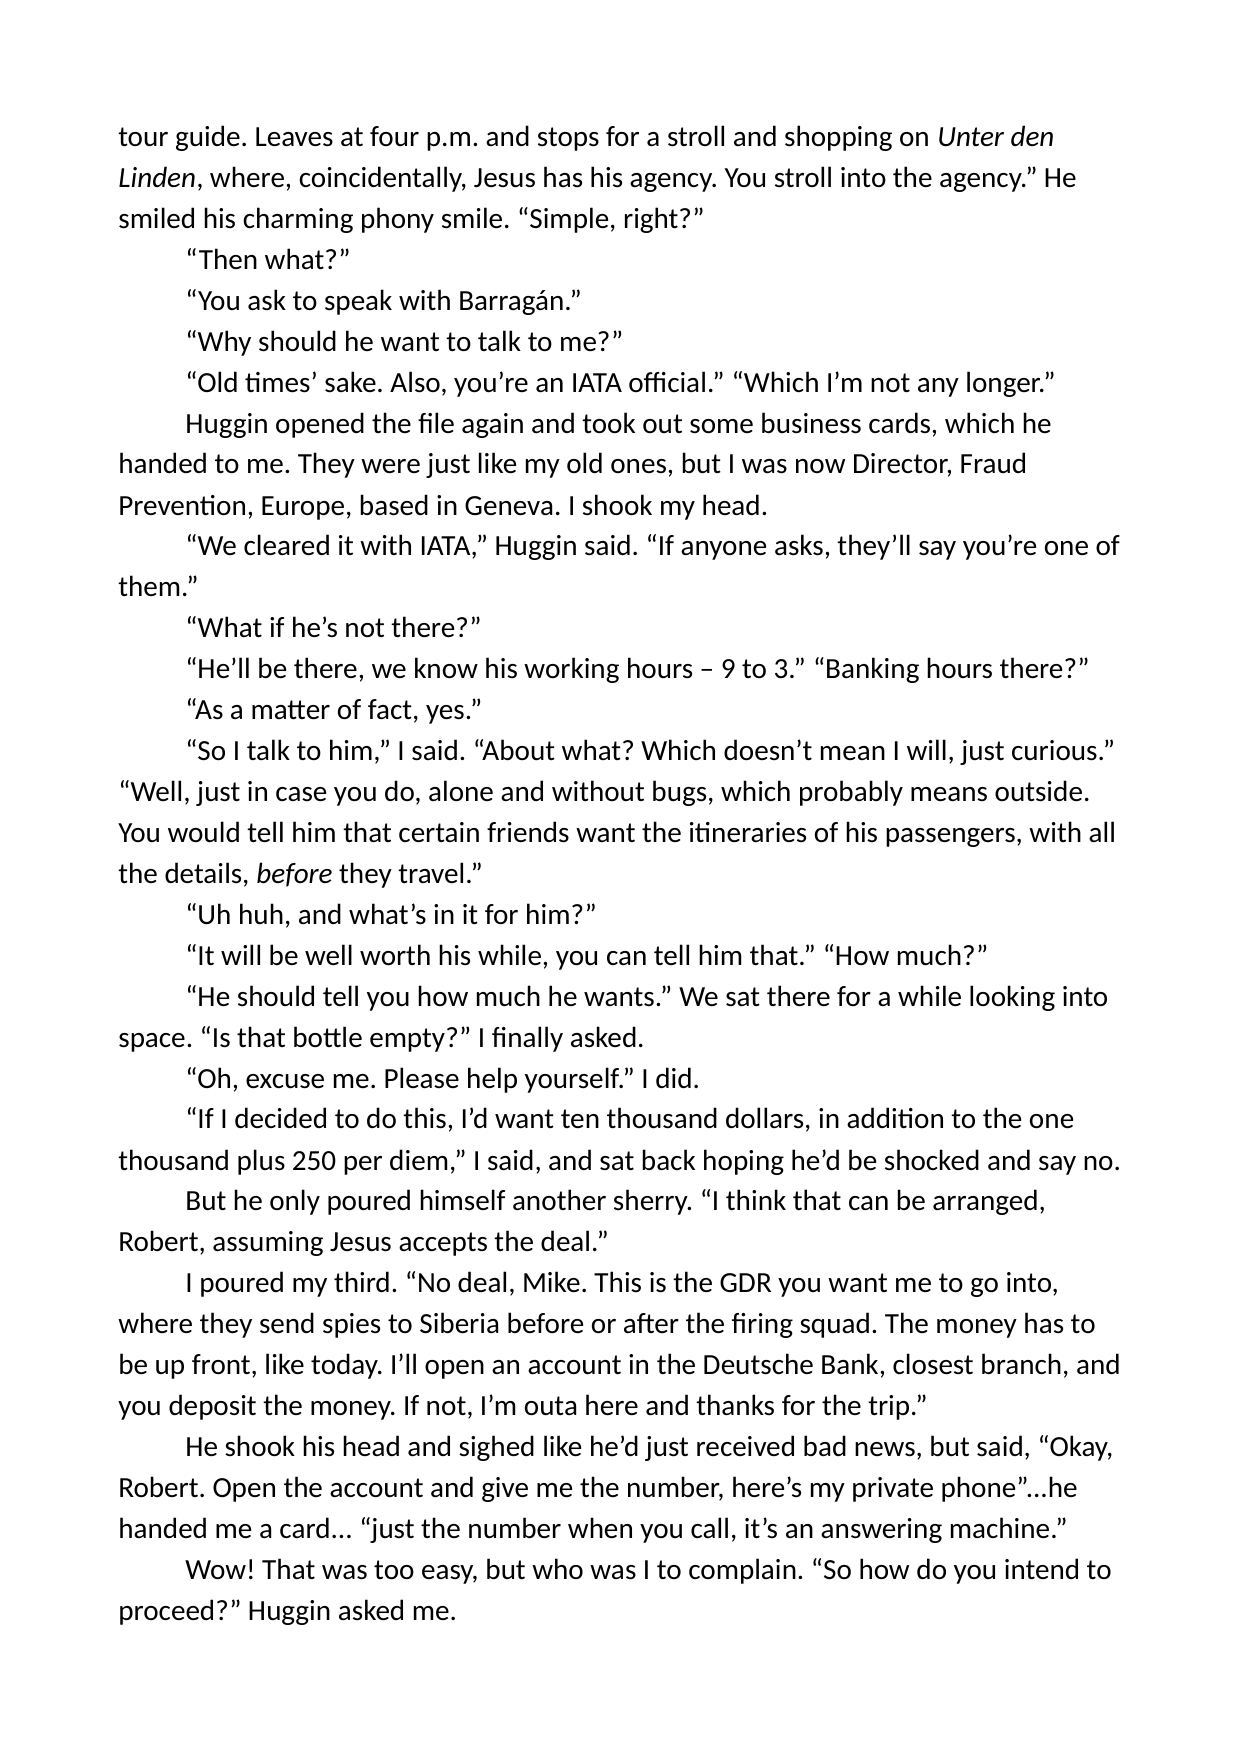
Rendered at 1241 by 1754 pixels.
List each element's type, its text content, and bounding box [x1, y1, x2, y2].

text “As a matter of fact, yes.” [118, 691, 1122, 727]
text “What if he’s not there?” [118, 609, 1122, 645]
text He shook his head and sighed like he’d just received bad news, but said, “Okay, Robert. Open the account and give me the number, here’s my private phone”...he handed me a card... “just the number when you call, it’s an answering machine.” [118, 1428, 1122, 1546]
text I poured my third. “No deal, Mike. This is the GDR you want me to go into, where they send spies to Siberia before or after the firing squad. The money has to be up front, like today. I’ll open an account in the Deutsche Bank, closest branch, and you deposit the money. If not, I’m outa here and thanks for the trip.” [118, 1264, 1122, 1423]
text Wow! That was too easy, but who was I to complain. “So how do you intend to proceed?” Huggin asked me. [118, 1551, 1122, 1627]
text “If I decided to do this, I’d want ten thousand dollars, in addition to the one thousand plus 250 per diem,” I said, and sat back hoping he’d be shocked and say no. [118, 1101, 1122, 1177]
text “He’ll be there, we know his working hours – 9 to 3.” “Banking hours there?” [118, 650, 1122, 686]
text tour guide. Leaves at four p.m. and stops for a stroll and shopping on Unter den Linden, where, coincidentally, Jesus has his agency. You stroll into the agency.” He smiled his charming phony smile. “Simple, right?” [118, 118, 1122, 236]
text But he only poured himself another sherry. “I think that can be arranged, Robert, assuming Jesus accepts the deal.” [118, 1182, 1122, 1259]
text Huggin opened the file again and took out some business cards, which he handed to me. They were just like my old ones, but I was now Director, Fraud Prevention, Europe, based in Geneva. I shook my head. [118, 405, 1122, 522]
text “Then what?” [118, 241, 1122, 277]
text “Oh, excuse me. Please help yourself.” I did. [118, 1060, 1122, 1095]
text “So I talk to him,” I said. “About what? Which doesn’t mean I will, just curious.” “Well, just in case you do, alone and without bugs, which probably means outside. You would tell him that certain friends want the itineraries of his passengers, with all the details, before they travel.” [118, 732, 1122, 891]
text “It will be well worth his while, you can tell him that.” “How much?” [118, 937, 1122, 972]
text “Old times’ sake. Also, you’re an IATA official.” “Which I’m not any longer.” [118, 364, 1122, 399]
text “Why should he want to talk to me?” [118, 323, 1122, 358]
text “Uh huh, and what’s in it for him?” [118, 896, 1122, 932]
text “We cleared it with IATA,” Huggin said. “If anyone asks, they’ll say you’re one of them.” [118, 527, 1122, 604]
text “You ask to speak with Barragán.” [118, 282, 1122, 317]
text “He should tell you how much he wants.” We sat there for a while looking into space. “Is that bottle empty?” I finally asked. [118, 978, 1122, 1054]
